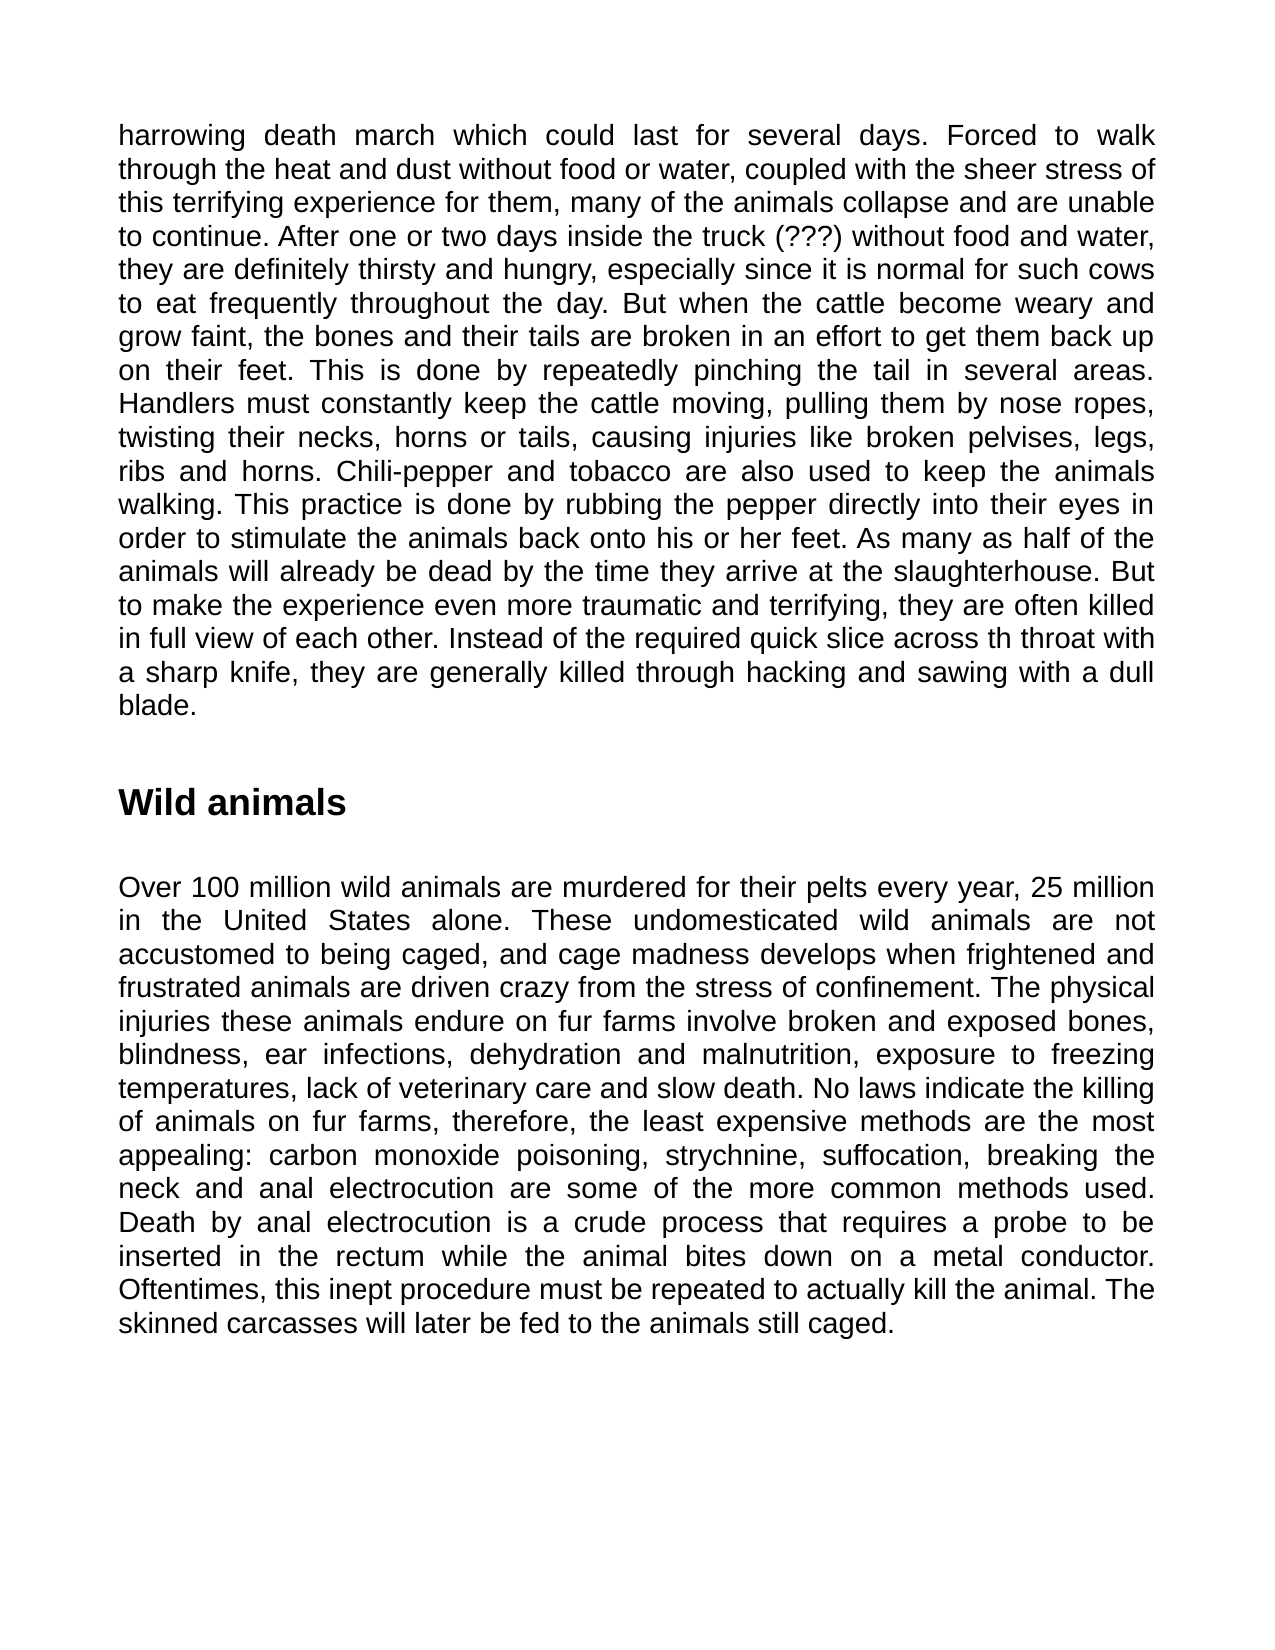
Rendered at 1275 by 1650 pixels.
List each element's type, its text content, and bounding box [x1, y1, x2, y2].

subtitle Wild animals [118, 780, 1157, 823]
text Over 100 million wild animals are murdered for their pelts every year, 25 million in the United States alone. These undomesticated wild animals are not accustomed to being caged, and cage madness develops when frightened and frustrated animals are driven crazy from the stress of confinement. The physical injuries these animals endure on fur farms involve broken and exposed bones, blindness, ear infections, dehydration and malnutrition, exposure to freezing temperatures, lack of veterinary care and slow death. No laws indicate the killing of animals on fur farms, therefore, the least expensive methods are the most appealing: carbon monoxide poisoning, strychnine, suffocation, breaking the neck and anal electrocution are some of the more common methods used. Death by anal electrocution is a crude process that requires a probe to be inserted in the rectum while the animal bites down on a metal conductor. Oftentimes, this inept procedure must be repeated to actually kill the animal. The skinned carcasses will later be fed to the animals still caged. [118, 869, 1157, 1339]
text harrowing death march which could last for several days. Forced to walk through the heat and dust without food or water, coupled with the sheer stress of this terrifying experience for them, many of the animals collapse and are unable to continue. After one or two days inside the truck (???) without food and water, they are definitely thirsty and hungry, especially since it is normal for such cows to eat frequently throughout the day. But when the cattle become weary and grow faint, the bones and their tails are broken in an effort to get them back up on their feet. This is done by repeatedly pinching the tail in several areas. Handlers must constantly keep the cattle moving, pulling them by nose ropes, twisting their necks, horns or tails, causing injuries like broken pelvises, legs, ribs and horns. Chili-pepper and tobacco are also used to keep the animals walking. This practice is done by rubbing the pepper directly into their eyes in order to stimulate the animals back onto his or her feet. As many as half of the animals will already be dead by the time they arrive at the slaughterhouse. But to make the experience even more traumatic and terrifying, they are often killed in full view of each other. Instead of the required quick slice across th throat with a sharp knife, they are generally killed through hacking and sawing with a dull blade. [118, 118, 1157, 722]
